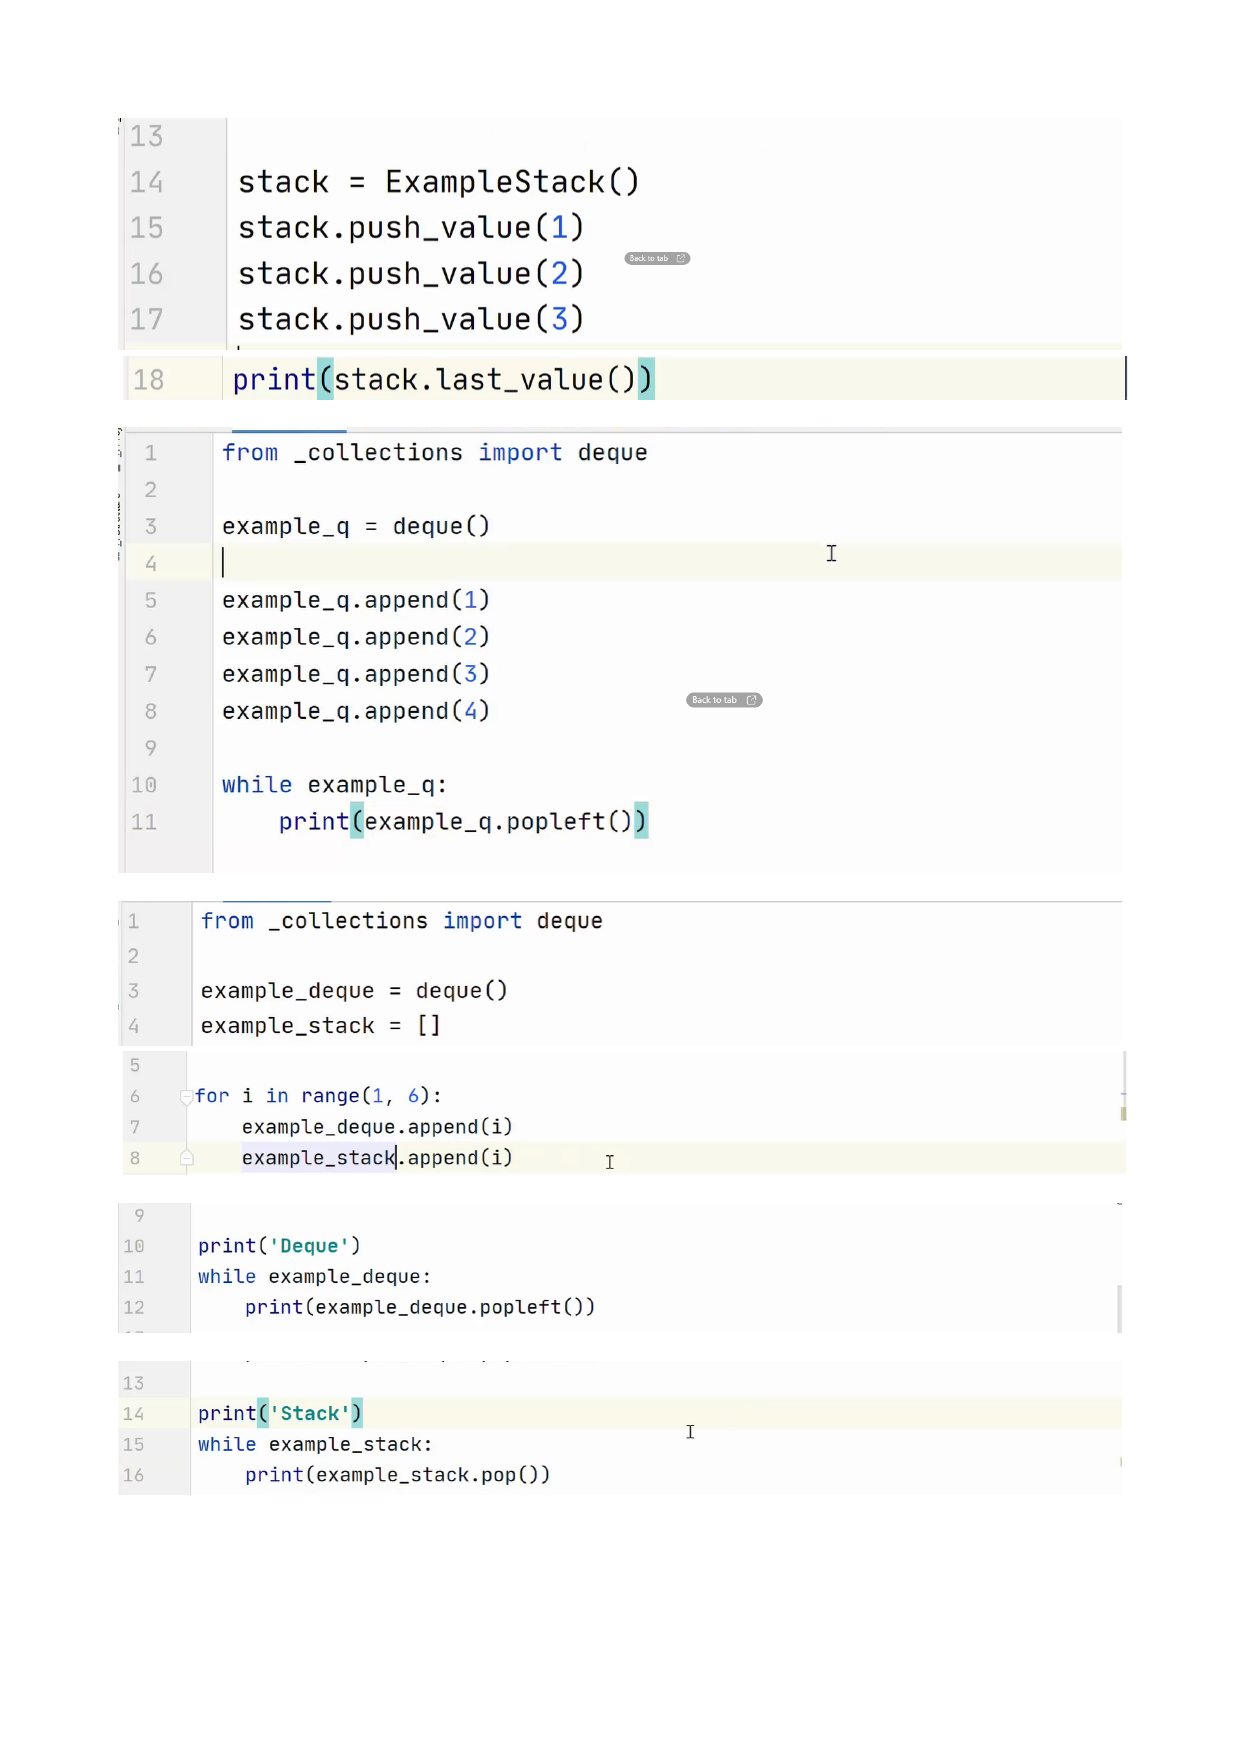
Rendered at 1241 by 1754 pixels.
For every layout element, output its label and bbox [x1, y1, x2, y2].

picture [118, 901, 1122, 1046]
picture [122, 1051, 1127, 1175]
picture [118, 427, 1122, 873]
picture [118, 1361, 1122, 1495]
picture [118, 118, 1122, 350]
picture [123, 356, 1128, 400]
picture [118, 1203, 1122, 1333]
